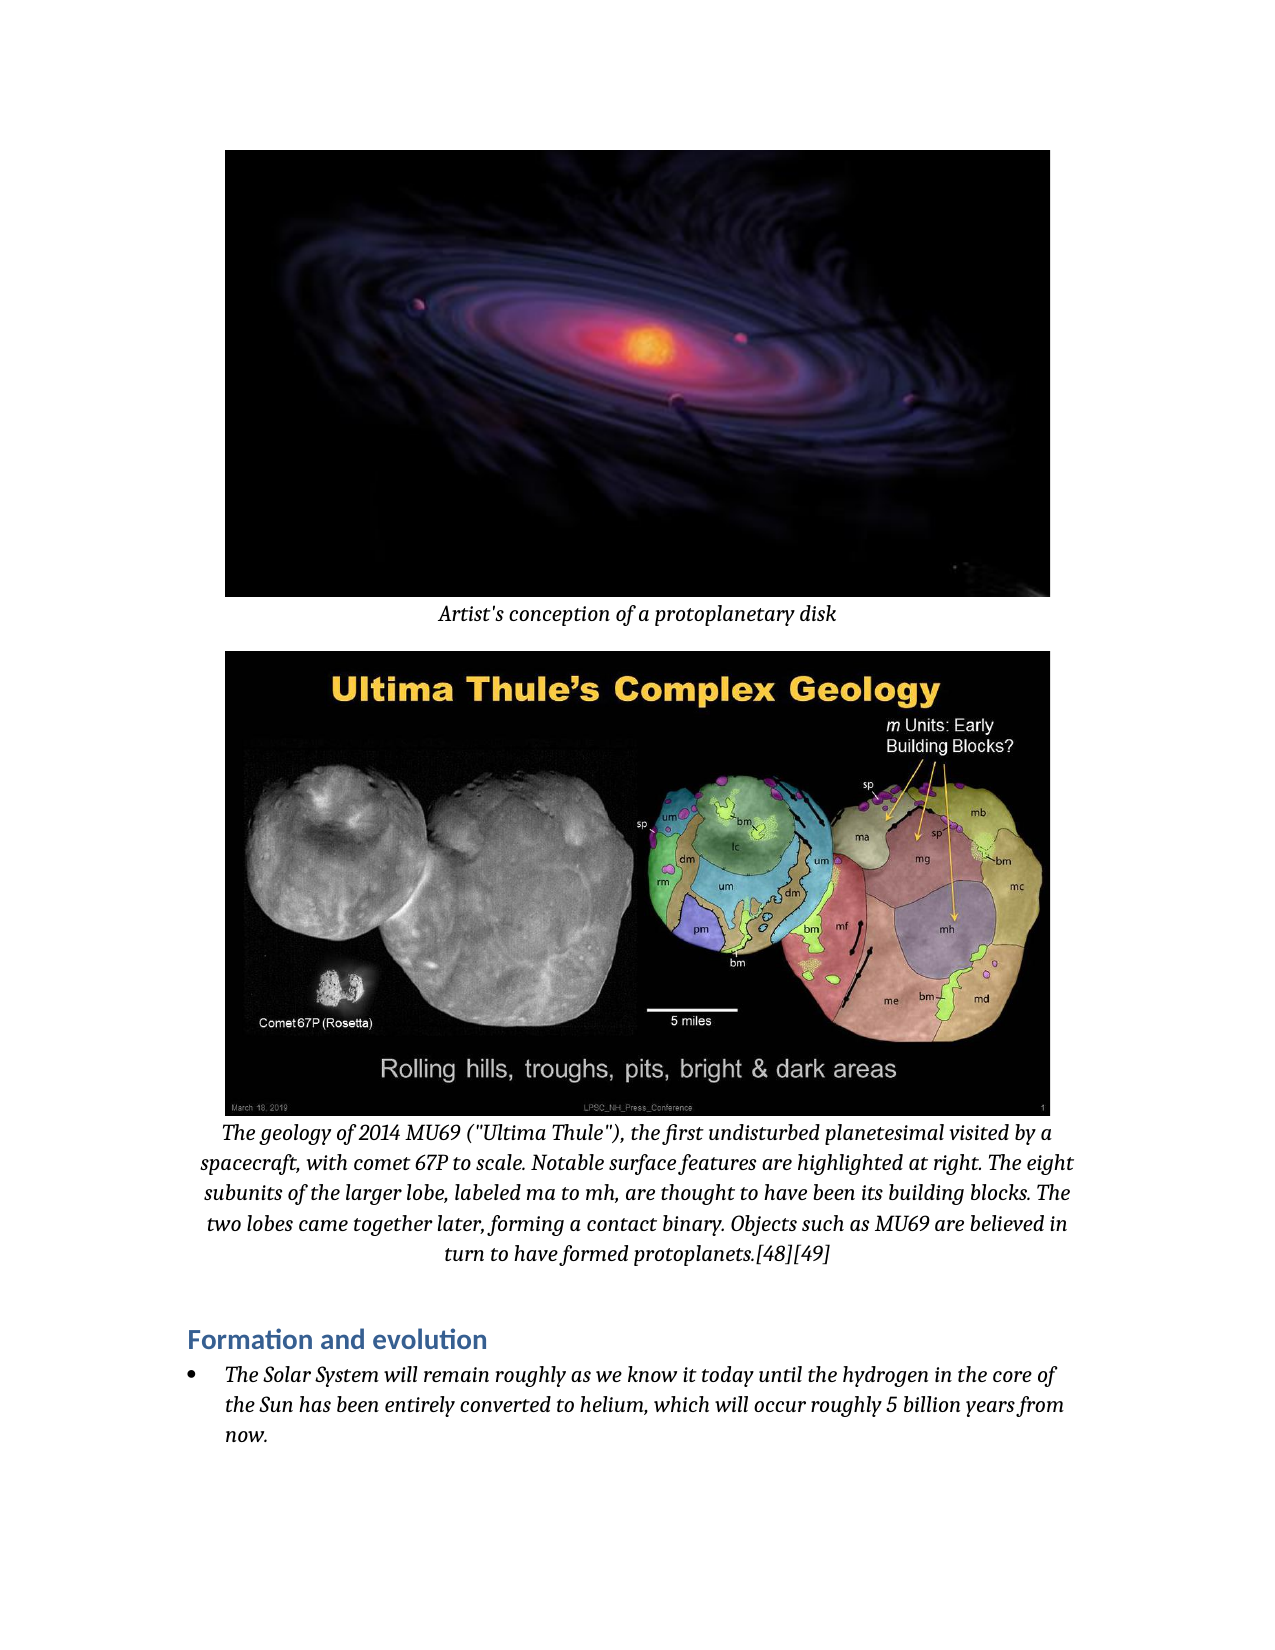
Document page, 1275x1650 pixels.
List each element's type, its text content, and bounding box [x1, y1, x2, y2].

text Artist's conception of a protoplanetary disk [187, 150, 1087, 627]
picture [225, 150, 1050, 597]
list The Solar System will remain roughly as we know it today until the hydrogen in the core of the Sun has been entirely converted to helium, which will occur roughly 5 billion years from now. [187, 1362, 1087, 1448]
picture [225, 651, 1050, 1116]
text The geology of 2014 MU69 ("Ultima Thule"), the first undisturbed planetesimal visited by a spacecraft, with comet 67P to scale. Notable surface features are highlighted at right. The eight subunits of the larger lobe, labeled ma to mh, are thought to have been its building blocks. The two lobes came together later, forming a contact binary. Objects such as MU69 are believed in turn to have formed protoplanets.[48][49] [187, 652, 1087, 1267]
subtitle Formation and evolution [187, 1321, 1087, 1356]
